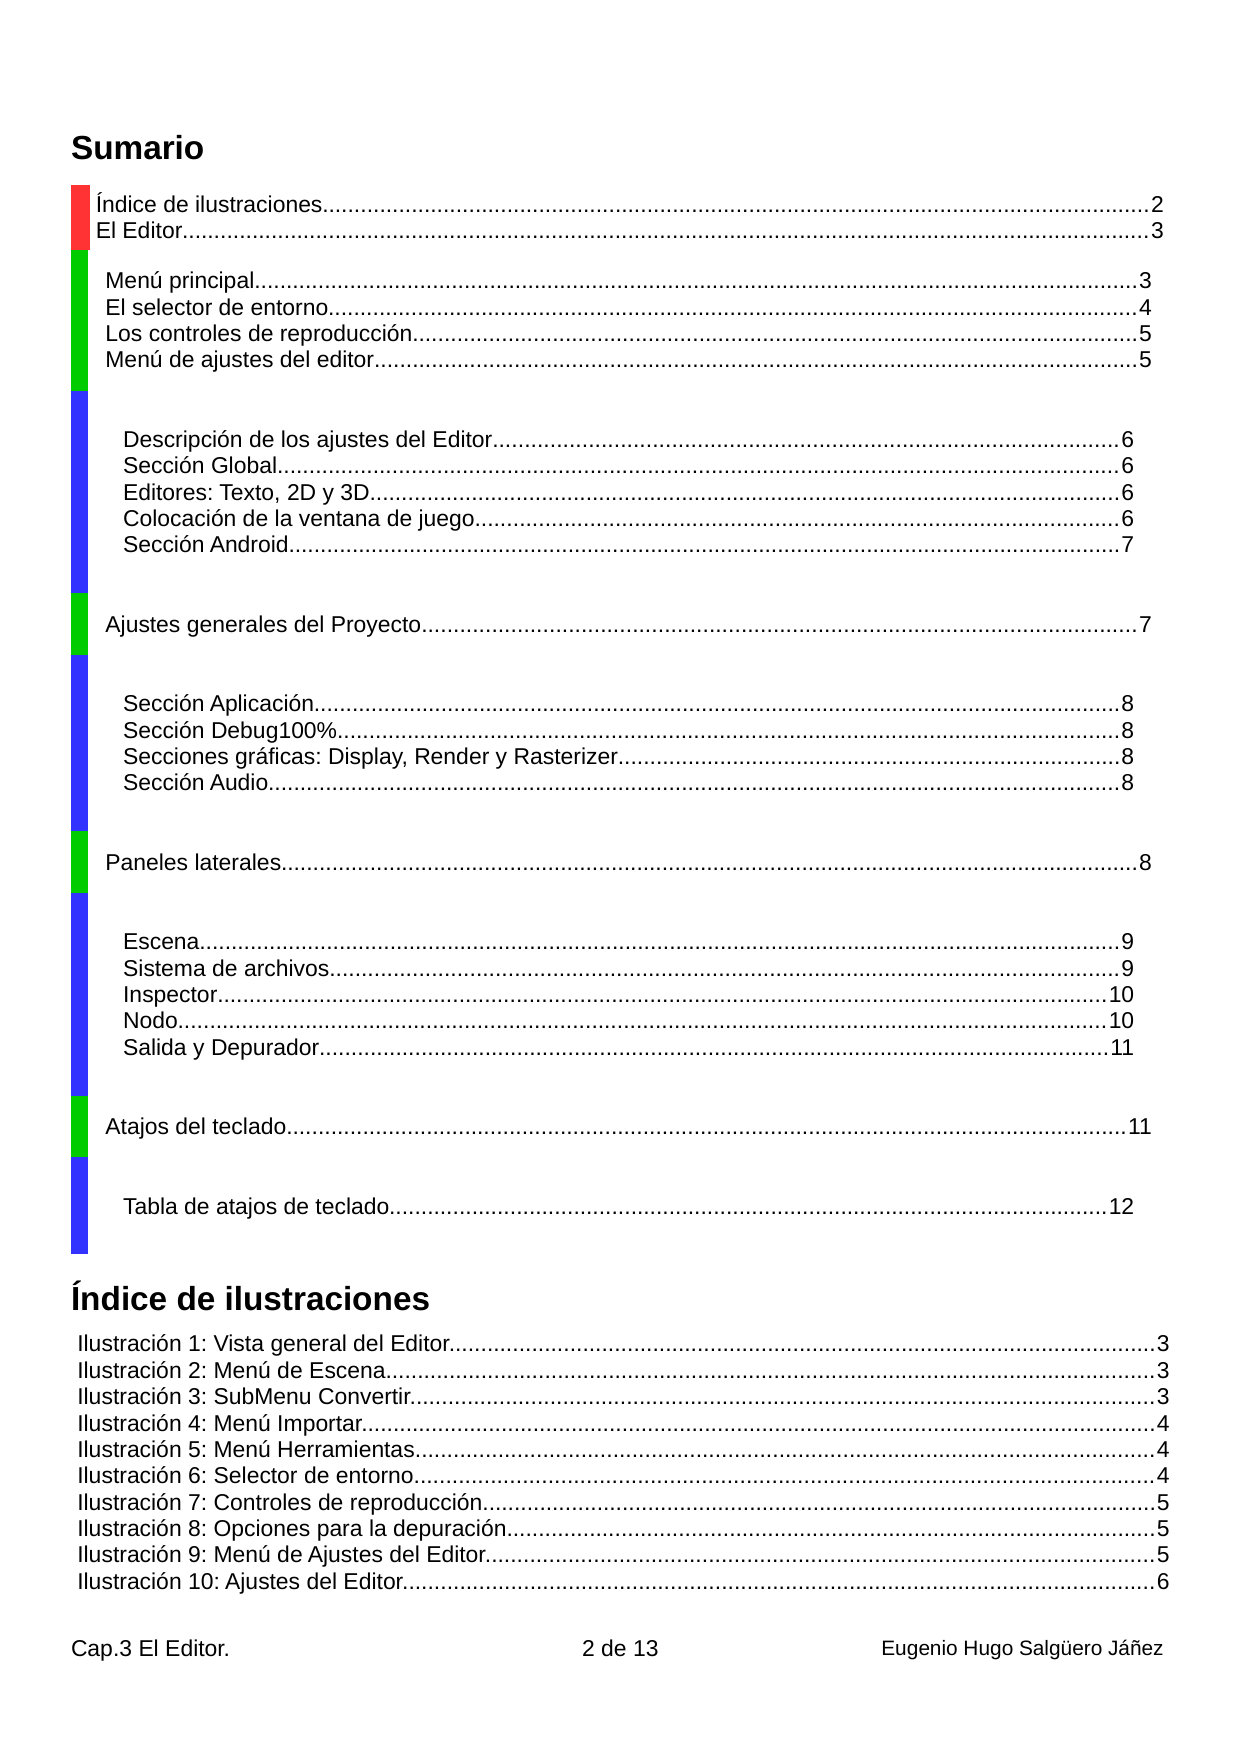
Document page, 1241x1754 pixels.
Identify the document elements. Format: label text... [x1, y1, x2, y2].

text Sistema de archivos 9 [88, 955, 1169, 981]
text Nodo 10 [88, 1007, 1169, 1034]
text Ilustración 4: Menú Importar. 4 [71, 1409, 1169, 1436]
text Escena 9 [88, 893, 1169, 955]
text Sección Aplicación 8 [88, 655, 1169, 717]
text El Editor 3 [90, 217, 1169, 250]
text El selector de entorno 4 [88, 294, 1169, 320]
text Los controles de reproducción 5 [88, 320, 1169, 346]
text Atajos del teclado 11 [88, 1096, 1169, 1157]
text Sección Audio 8 [88, 769, 1169, 831]
text Descripción de los ajustes del Editor 6 [88, 391, 1169, 452]
text Paneles laterales 8 [88, 831, 1169, 893]
text Menú de ajustes del editor 5 [88, 346, 1169, 391]
text Tabla de atajos de teclado 12 [88, 1157, 1169, 1254]
text Salida y Depurador 11 [88, 1034, 1169, 1096]
text Ilustración 8: Opciones para la depuración. 5 [71, 1515, 1169, 1541]
text Editores: Texto, 2D y 3D 6 [88, 479, 1169, 505]
text Ilustración 1: Vista general del Editor. 3 [71, 1330, 1169, 1357]
text Menú principal 3 [88, 250, 1169, 294]
text Ilustración 7: Controles de reproducción. 5 [71, 1488, 1169, 1515]
text Ilustración 6: Selector de entorno. 4 [71, 1462, 1169, 1488]
text Ilustración 10: Ajustes del Editor. 6 [71, 1568, 1169, 1594]
text Ilustración 5: Menú Herramientas. 4 [71, 1436, 1169, 1462]
text Ajustes generales del Proyecto 7 [88, 593, 1169, 655]
text Índice de ilustraciones 2 [90, 185, 1169, 217]
subtitle Sumario [71, 128, 1169, 167]
text Sección Global 6 [88, 452, 1169, 479]
text Sección Android 7 [88, 531, 1169, 593]
text Inspector 10 [88, 981, 1169, 1007]
text Ilustración 2: Menú de Escena. 3 [71, 1357, 1169, 1383]
text Colocación de la ventana de juego 6 [88, 505, 1169, 531]
text Ilustración 3: SubMenu Convertir. 3 [71, 1383, 1169, 1409]
text Ilustración 9: Menú de Ajustes del Editor. 5 [71, 1541, 1169, 1568]
text Sección Debug100% 8 [88, 717, 1169, 743]
text Secciones gráficas: Display, Render y Rasterizer 8 [88, 743, 1169, 769]
subtitle Índice de ilustraciones [71, 1279, 1169, 1318]
